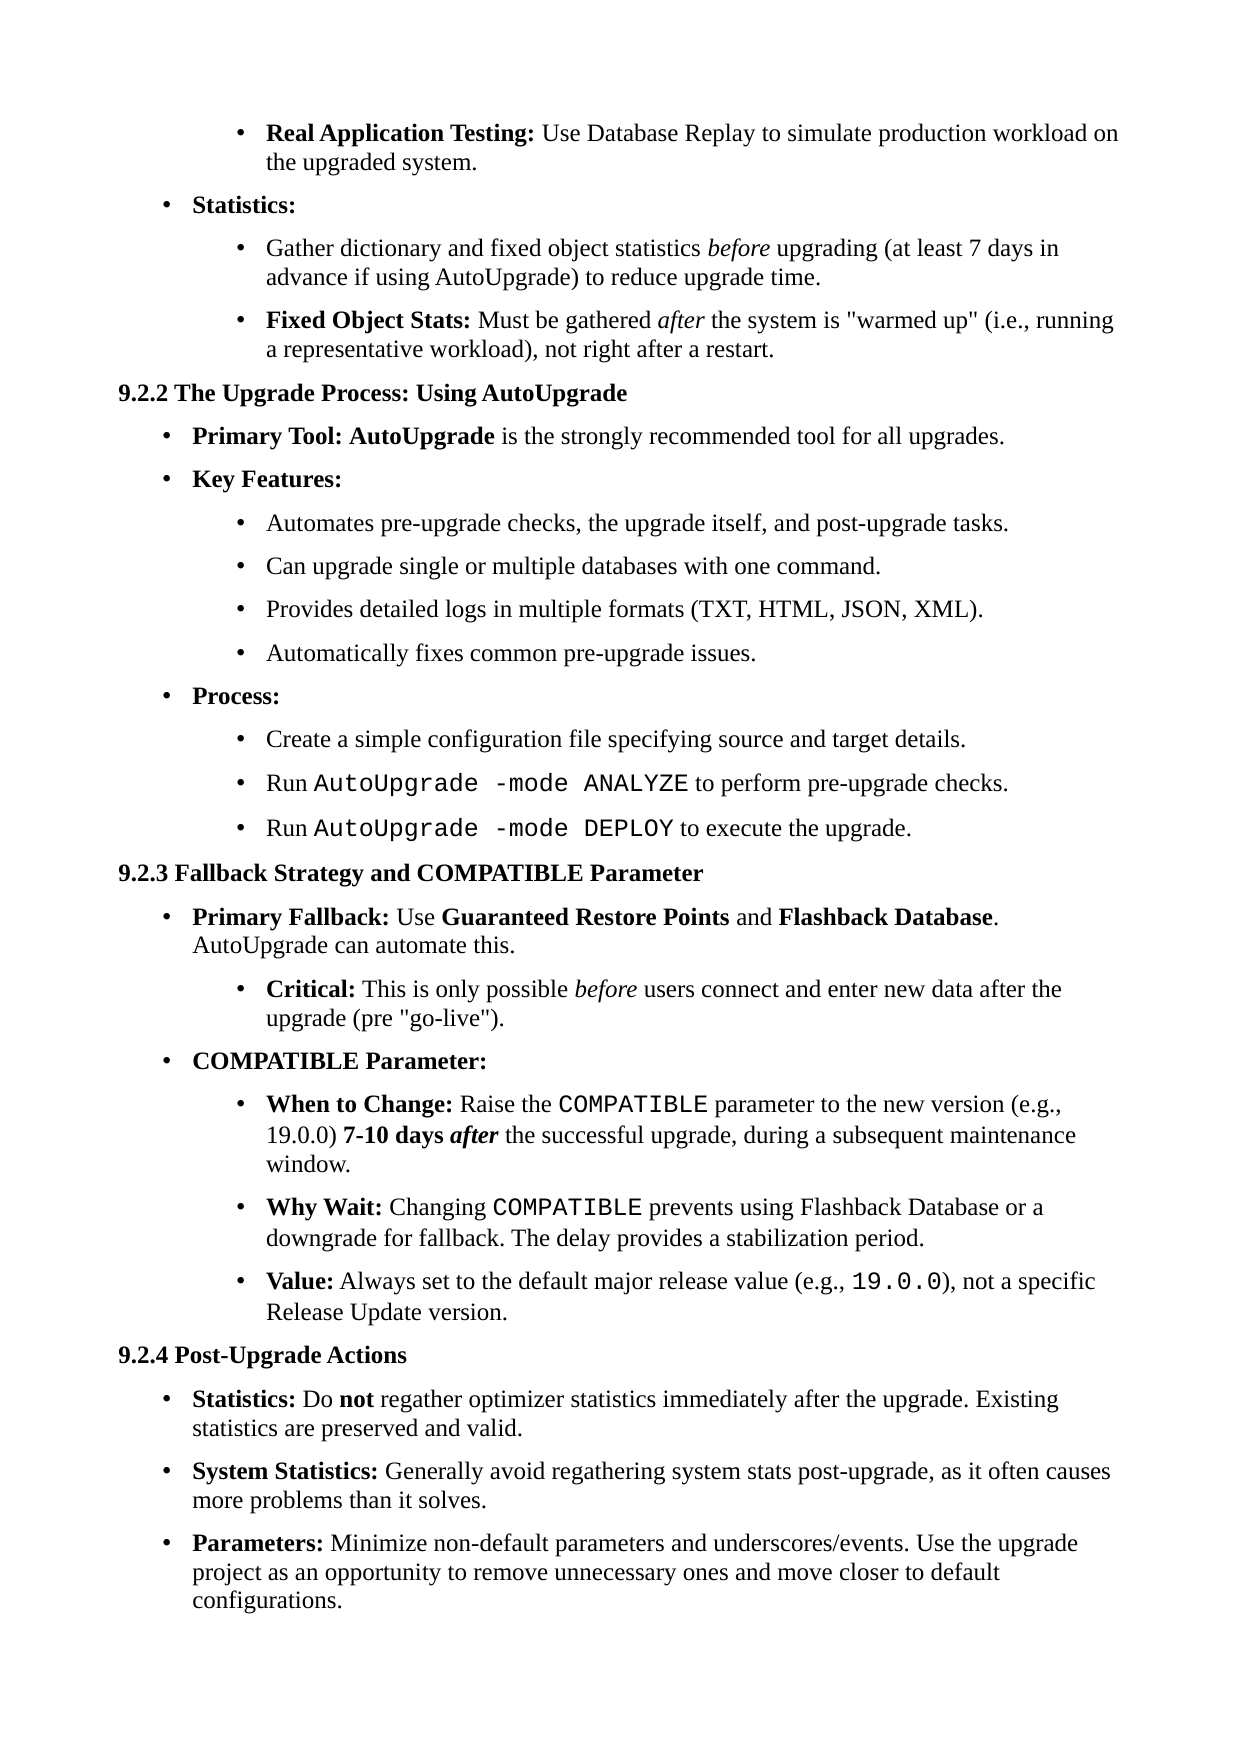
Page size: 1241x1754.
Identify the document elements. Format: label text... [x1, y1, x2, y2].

list COMPATIBLE Parameter: [162, 1046, 1122, 1075]
list Run AutoUpgrade -mode ANALYZE to perform pre-upgrade checks. [236, 768, 1122, 798]
list System Statistics: Generally avoid regathering system stats post-upgrade, as it often causes more problems than it solves. [162, 1456, 1122, 1513]
list When to Change: Raise the COMPATIBLE parameter to the new version (e.g., 19.0.0) 7-10 days after the successful upgrade, during a subsequent maintenance window. [236, 1089, 1122, 1178]
list Statistics: [162, 190, 1122, 219]
list Primary Tool: AutoUpgrade is the strongly recommended tool for all upgrades. [162, 421, 1122, 450]
text 9.2.2 The Upgrade Process: Using AutoUpgrade [118, 378, 1122, 406]
list Real Application Testing: Use Database Replay to simulate production workload on the upgraded system. [236, 118, 1122, 176]
list Parameters: Minimize non-default parameters and underscores/events. Use the upgrade project as an opportunity to remove unnecessary ones and move closer to default configurations. [162, 1528, 1122, 1614]
list Provides detailed logs in multiple formats (TXT, HTML, JSON, XML). [236, 594, 1122, 623]
list Automates pre-upgrade checks, the upgrade itself, and post-upgrade tasks. [236, 508, 1122, 536]
list Key Features: [162, 464, 1122, 493]
list Process: [162, 681, 1122, 710]
list Critical: This is only possible before users connect and enter new data after the upgrade (pre "go-live"). [236, 974, 1122, 1031]
list Automatically fixes common pre-upgrade issues. [236, 638, 1122, 666]
list Value: Always set to the default major release value (e.g., 19.0.0), not a specific Release Update version. [236, 1266, 1122, 1326]
list Can upgrade single or multiple databases with one command. [236, 551, 1122, 580]
list Run AutoUpgrade -mode DEPLOY to execute the upgrade. [236, 813, 1122, 844]
list Why Wait: Changing COMPATIBLE prevents using Flashback Database or a downgrade for fallback. The delay provides a stabilization period. [236, 1192, 1122, 1252]
list Fixed Object Stats: Must be gathered after the system is "warmed up" (i.e., running a representative workload), not right after a restart. [236, 306, 1122, 363]
list Primary Fallback: Use Guaranteed Restore Points and Flashback Database. AutoUpgrade can automate this. [162, 902, 1122, 959]
list Gather dictionary and fixed object statistics before upgrading (at least 7 days in advance if using AutoUpgrade) to reduce upgrade time. [236, 233, 1122, 291]
text 9.2.3 Fallback Strategy and COMPATIBLE Parameter [118, 858, 1122, 887]
list Statistics: Do not regather optimizer statistics immediately after the upgrade. Existing statistics are preserved and valid. [162, 1384, 1122, 1441]
list Create a simple configuration file specifying source and target details. [236, 724, 1122, 753]
text 9.2.4 Post-Upgrade Actions [118, 1341, 1122, 1369]
